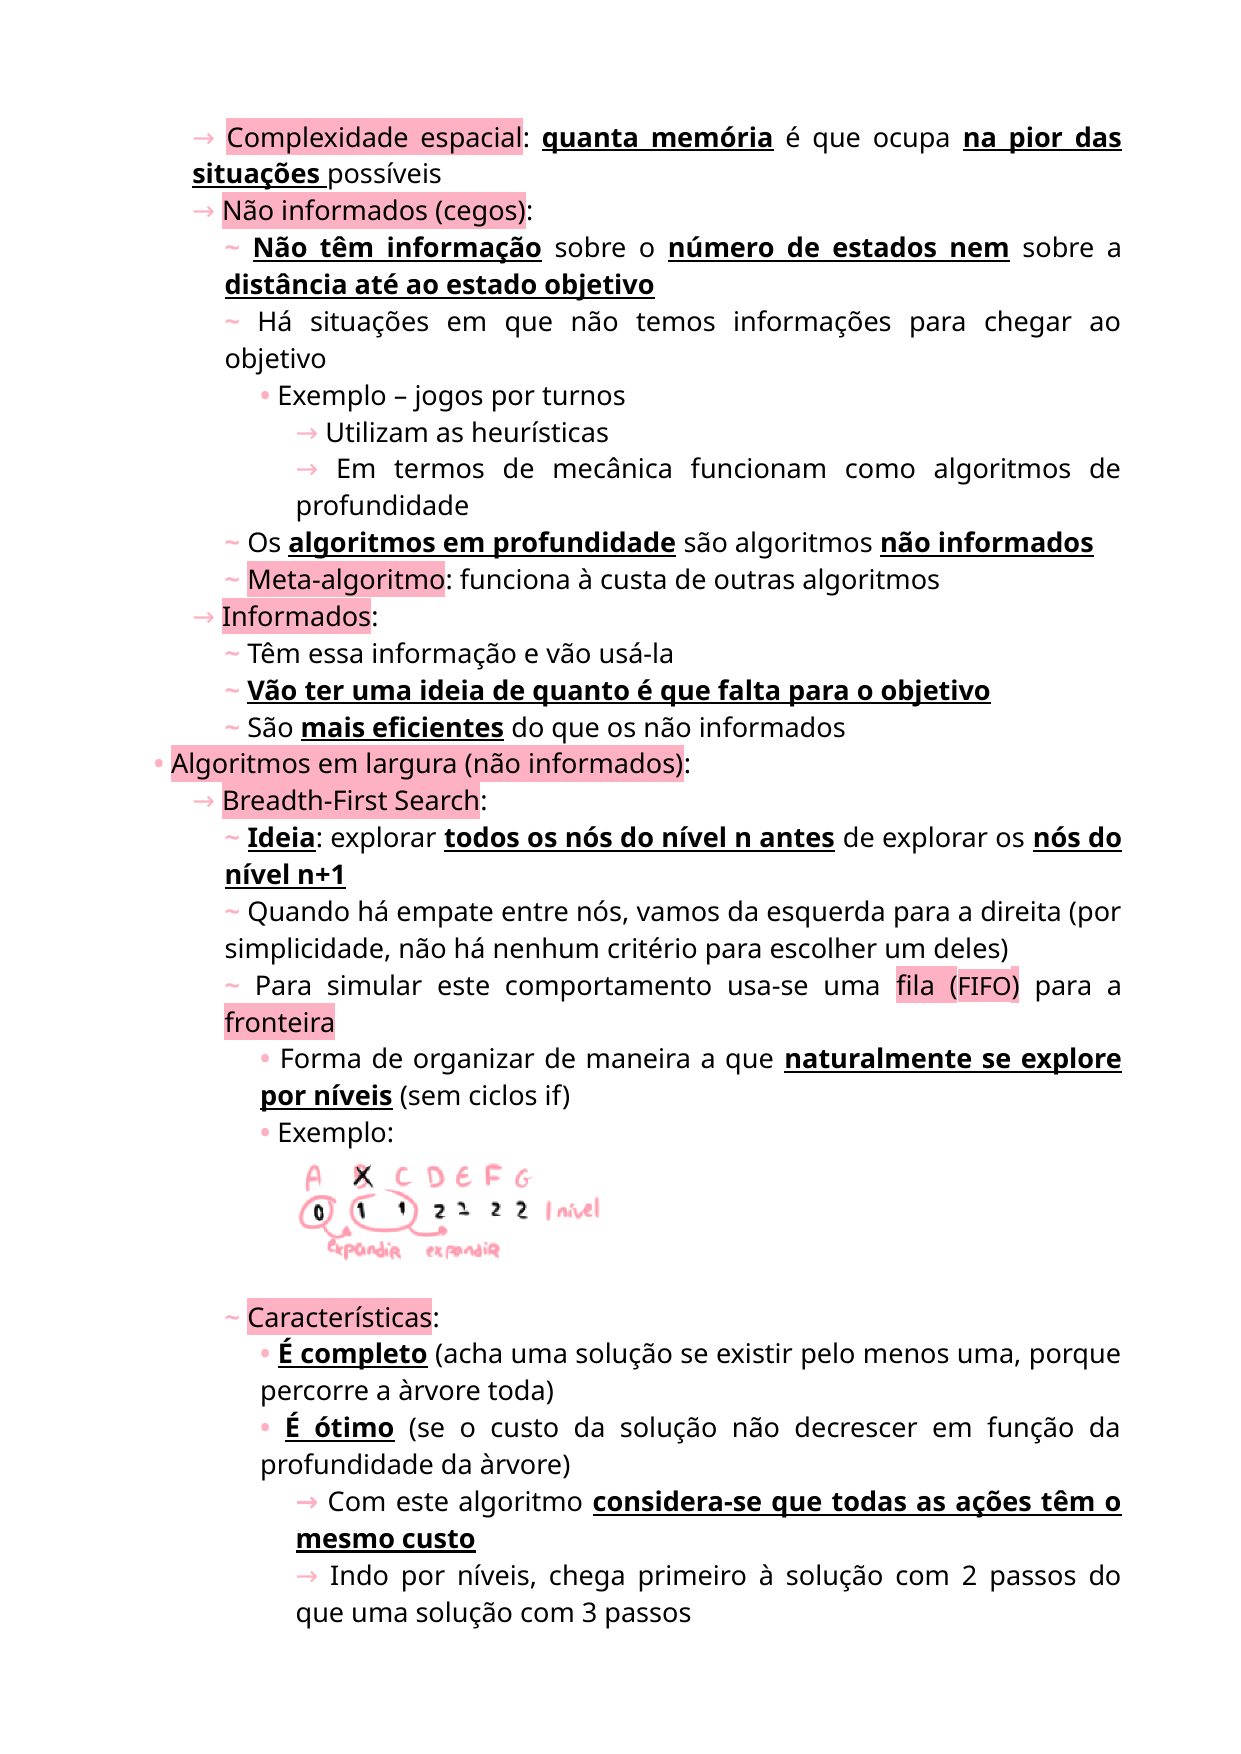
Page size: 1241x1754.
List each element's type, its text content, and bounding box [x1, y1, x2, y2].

text ~ Há situações em que não temos informações para chegar ao objetivo [224, 302, 1122, 376]
text ~ Características: [224, 1298, 1122, 1335]
text ~ Para simular este comportamento usa-se uma fila (FIFO) para a fronteira [224, 966, 1122, 1040]
text • Forma de organizar de maneira a que naturalmente se explore por níveis (sem ciclos if) [260, 1040, 1122, 1114]
text ~ São mais eficientes do que os não informados [224, 708, 1122, 745]
text ~ Vão ter uma ideia de quanto é que falta para o objetivo [224, 671, 1122, 708]
text • Exemplo: [260, 1114, 1122, 1151]
text • É completo (acha uma solução se existir pelo menos uma, porque percorre a àrvore toda) [260, 1335, 1122, 1409]
text ~ Ideia: explorar todos os nós do nível n antes de explorar os nós do nível n+1 [224, 819, 1122, 892]
text → Em termos de mecânica funcionam como algoritmos de profundidade [295, 450, 1122, 524]
text ~ Têm essa informação e vão usá-la [224, 634, 1122, 671]
text • Exemplo – jogos por turnos [260, 376, 1122, 413]
text → Complexidade espacial: quanta memória é que ocupa na pior das situações possíveis [192, 118, 1122, 192]
text • É ótimo (se o custo da solução não decrescer em função da profundidade da àrvore) [260, 1409, 1122, 1482]
text → Indo por níveis, chega primeiro à solução com 2 passos do que uma solução com 3 passos [295, 1556, 1122, 1630]
text ~ Quando há empate entre nós, vamos da esquerda para a direita (por simplicidade, não há nenhum critério para escolher um deles) [224, 892, 1122, 966]
text → Informados: [192, 597, 1122, 634]
text ~ Os algoritmos em profundidade são algoritmos não informados [224, 524, 1122, 561]
picture [288, 1155, 602, 1265]
text → Utilizam as heurísticas [295, 413, 1122, 450]
text → Breadth-First Search: [192, 782, 1122, 819]
text → Não informados (cegos): [192, 192, 1122, 229]
text • Algoritmos em largura (não informados): [153, 745, 1122, 782]
text ~ Meta-algoritmo: funciona à custa de outras algoritmos [224, 561, 1122, 597]
text → Com este algoritmo considera-se que todas as ações têm o mesmo custo [295, 1482, 1122, 1556]
text ~ Não têm informação sobre o número de estados nem sobre a distância até ao estado objetivo [224, 229, 1122, 302]
